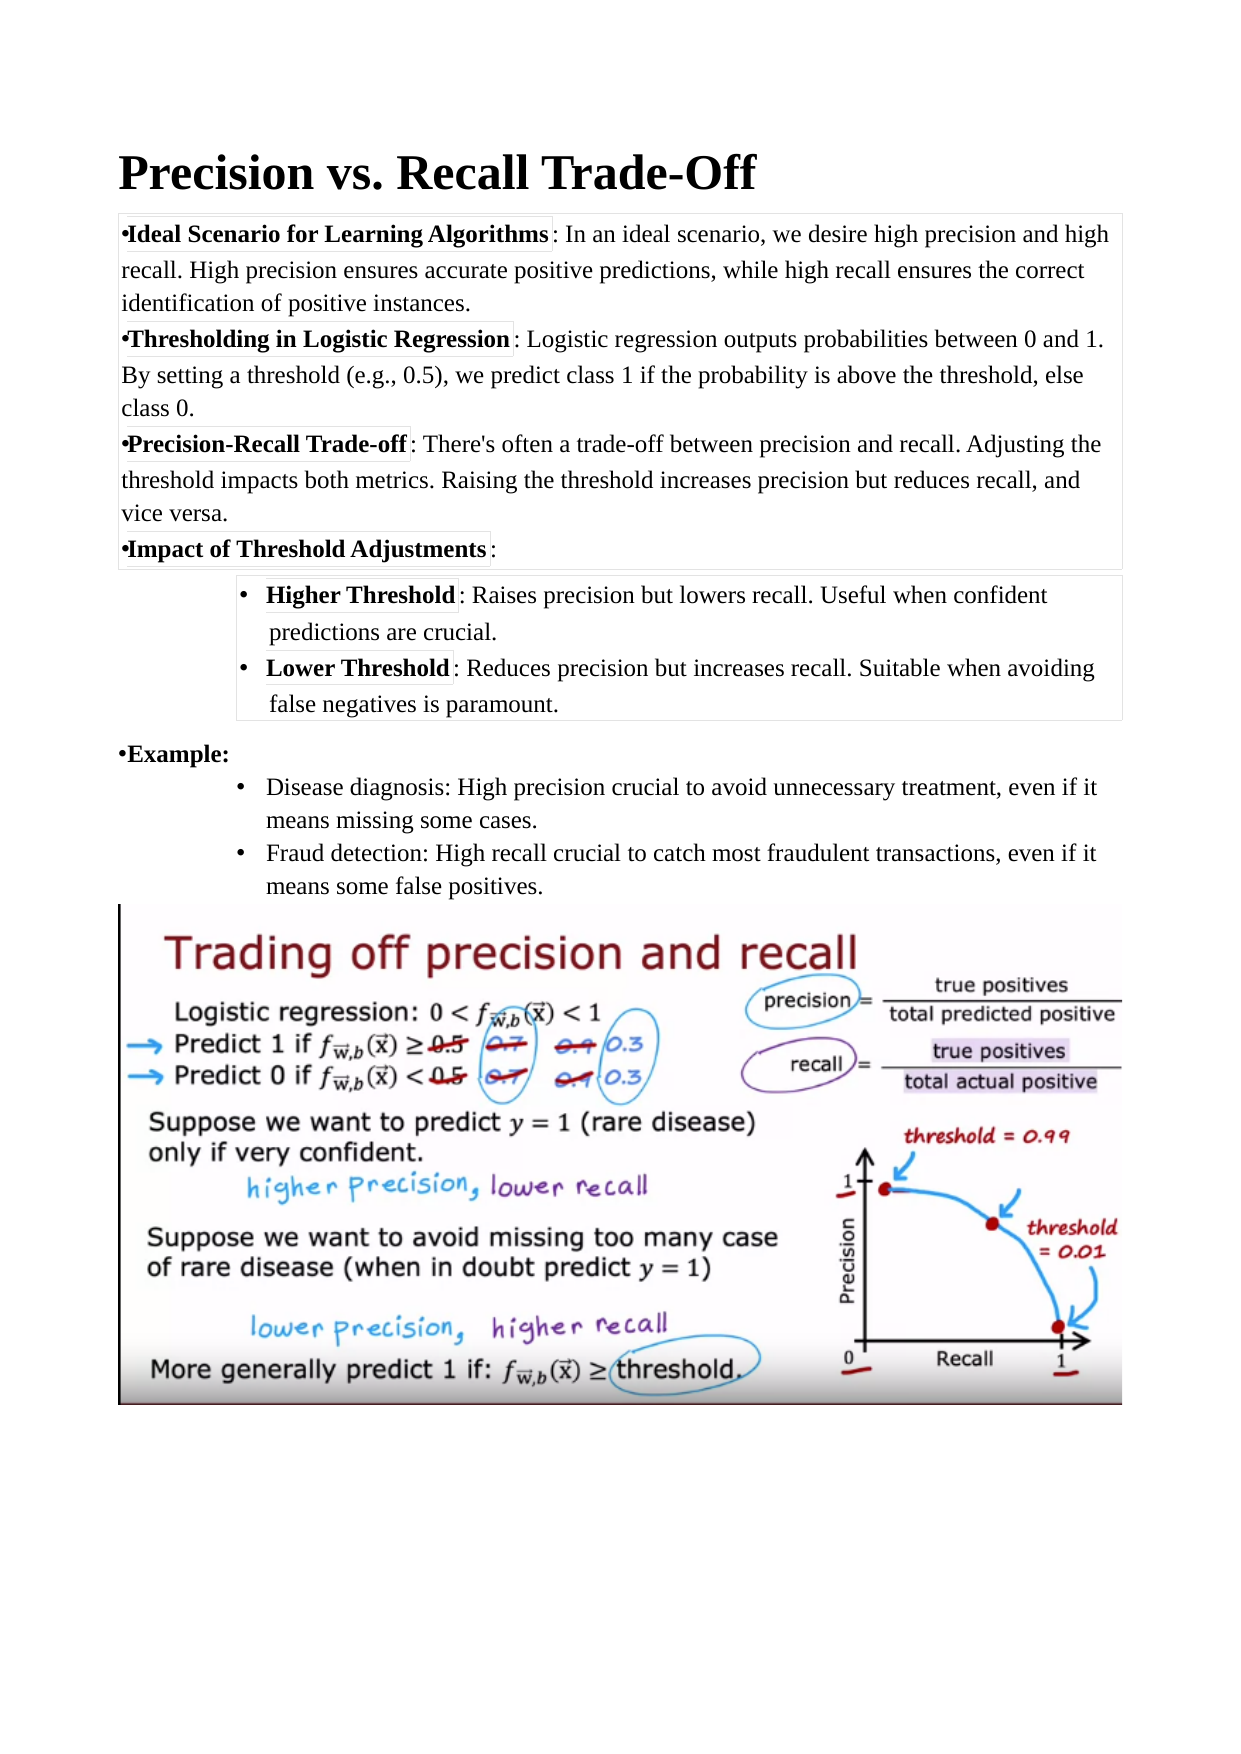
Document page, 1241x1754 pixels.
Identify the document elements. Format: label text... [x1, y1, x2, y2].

picture [118, 904, 1123, 1405]
list Disease diagnosis: High precision crucial to avoid unnecessary treatment, even if it means missing some cases. [236, 772, 1122, 834]
list Lower Threshold: Reduces precision but increases recall. Suitable when avoiding false negatives is paramount. [237, 647, 1122, 720]
list Impact of Threshold Adjustments: [119, 528, 1122, 569]
list Precision-Recall Trade-off: There's often a trade-off between precision and recall. Adjusting the threshold impacts both metrics. Raising the threshold increases precision but reduces recall, and vice versa. [119, 423, 1122, 527]
list Ideal Scenario for Learning Algorithms: In an ideal scenario, we desire high precision and high recall. High precision ensures accurate positive predictions, while high recall ensures the correct identification of positive instances. [119, 214, 1122, 317]
subtitle Precision vs. Recall Trade-Off [118, 143, 1122, 201]
list Higher Threshold: Raises precision but lowers recall. Useful when confident predictions are crucial. [237, 576, 1122, 645]
list Fraud detection: High recall crucial to catch most fraudulent transactions, even if it means some false positives. [236, 838, 1122, 900]
list Example: [118, 739, 1122, 768]
list Thresholding in Logistic Regression: Logistic regression outputs probabilities between 0 and 1. By setting a threshold (e.g., 0.5), we predict class 1 if the probability is above the threshold, else class 0. [119, 318, 1122, 422]
